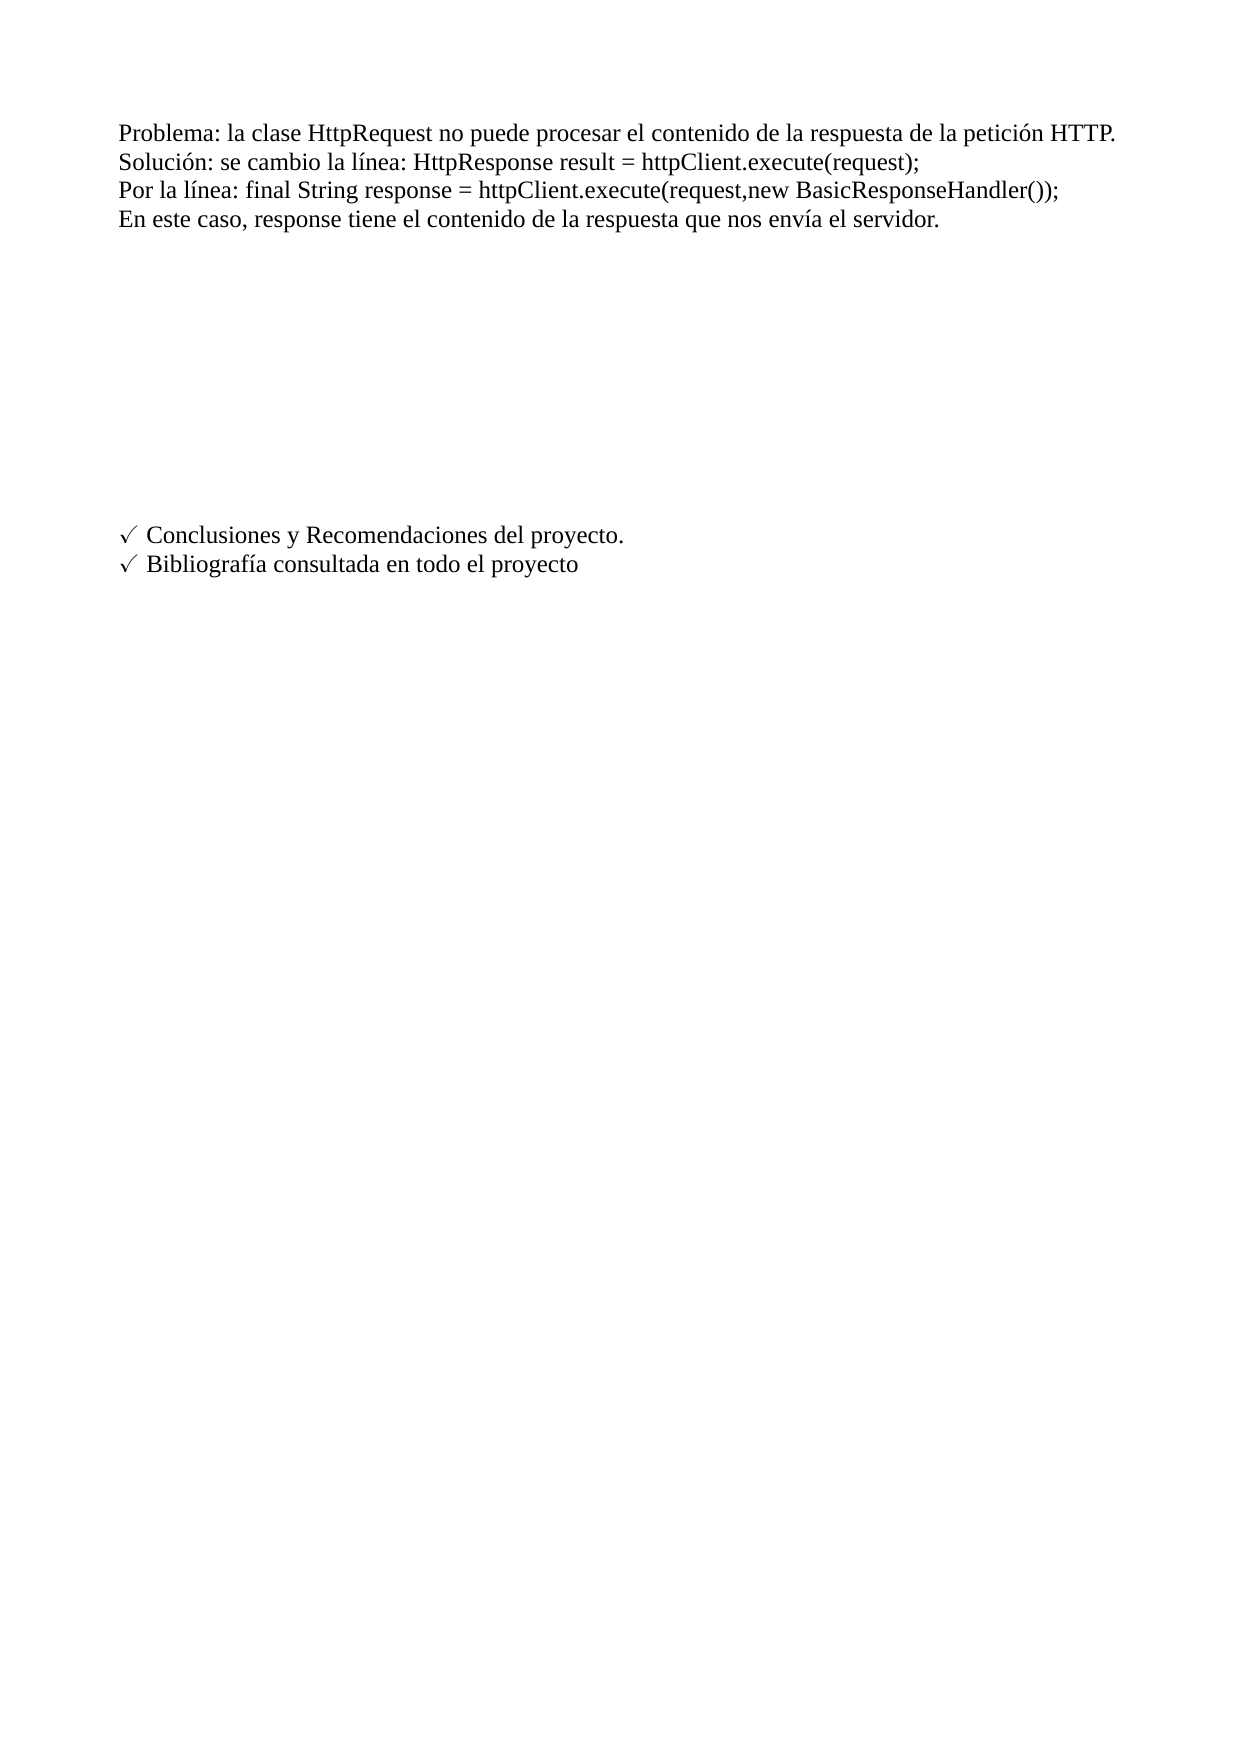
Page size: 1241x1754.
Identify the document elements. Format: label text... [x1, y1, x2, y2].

text Solución: se cambio la línea: HttpResponse result = httpClient.execute(request); [118, 147, 1122, 176]
text Problema: la clase HttpRequest no puede procesar el contenido de la respuesta de la petición HTTP. [118, 118, 1122, 147]
text Por la línea: final String response = httpClient.execute(request,new BasicResponseHandler()); [118, 176, 1122, 204]
text ✓ Conclusiones y Recomendaciones del proyecto. [118, 521, 1122, 549]
text En este caso, response tiene el contenido de la respuesta que nos envía el servidor. [118, 204, 1122, 233]
text ✓ Bibliografía consultada en todo el proyecto [118, 549, 1122, 578]
